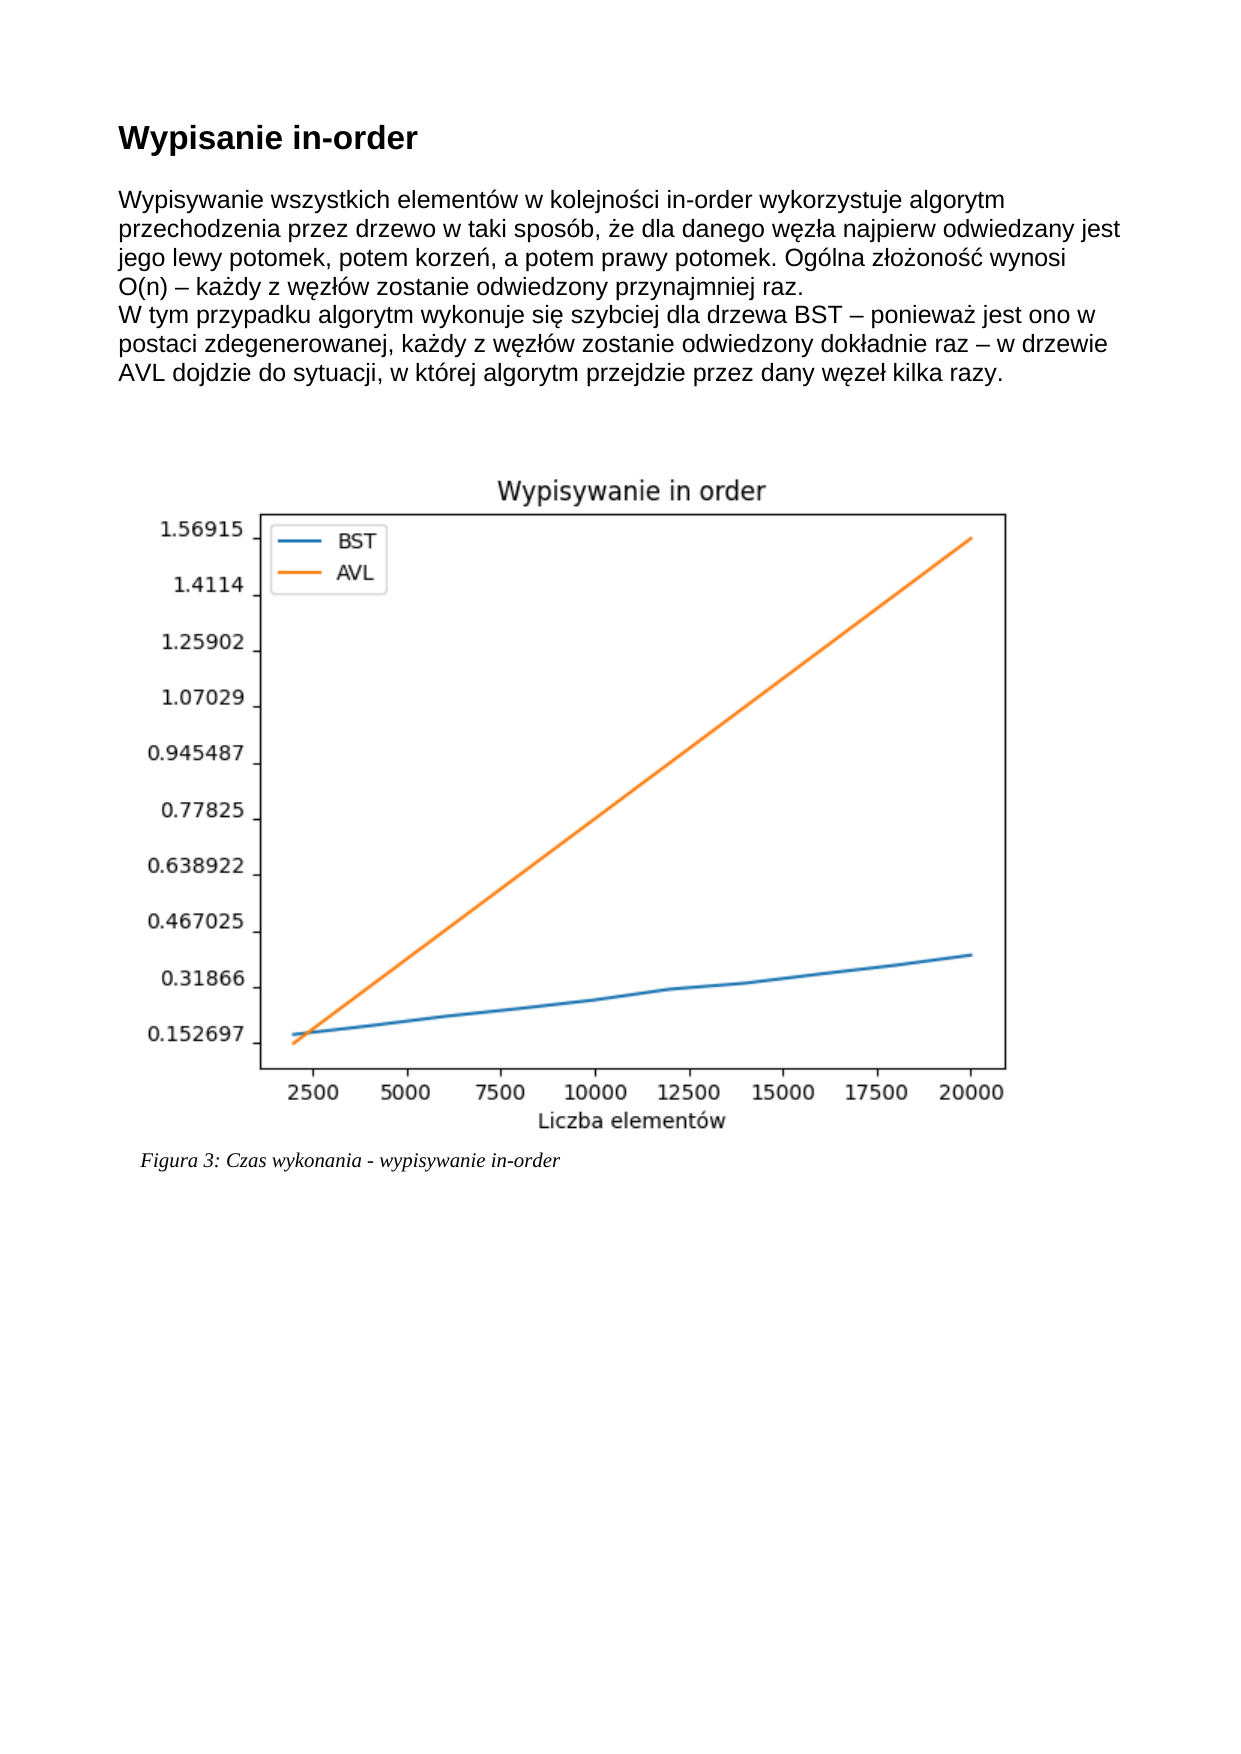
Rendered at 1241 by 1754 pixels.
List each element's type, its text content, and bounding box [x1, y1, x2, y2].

text W tym przypadku algorytm wykonuje się szybciej dla drzewa BST – ponieważ jest ono w postaci zdegenerowanej, każdy z węzłów zostanie odwiedzony dokładnie raz – w drzewie AVL dojdzie do sytuacji, w której algorytm przejdzie przez dany węzeł kilka razy. [118, 300, 1122, 387]
text Wypisywanie wszystkich elementów w kolejności in-order wykorzystuje algorytm przechodzenia przez drzewo w taki sposób, że dla danego węzła najpierw odwiedzany jest jego lewy potomek, potem korzeń, a potem prawy potomek. Ogólna złożoność wynosi O(n) – każdy z węzłów zostanie odwiedzony przynajmniej raz. [118, 185, 1122, 300]
picture [140, 427, 1100, 1148]
text Figura 3: Czas wykonania - wypisywanie in-order [140, 1148, 1100, 1172]
text Wypisanie in-order [118, 118, 1122, 157]
